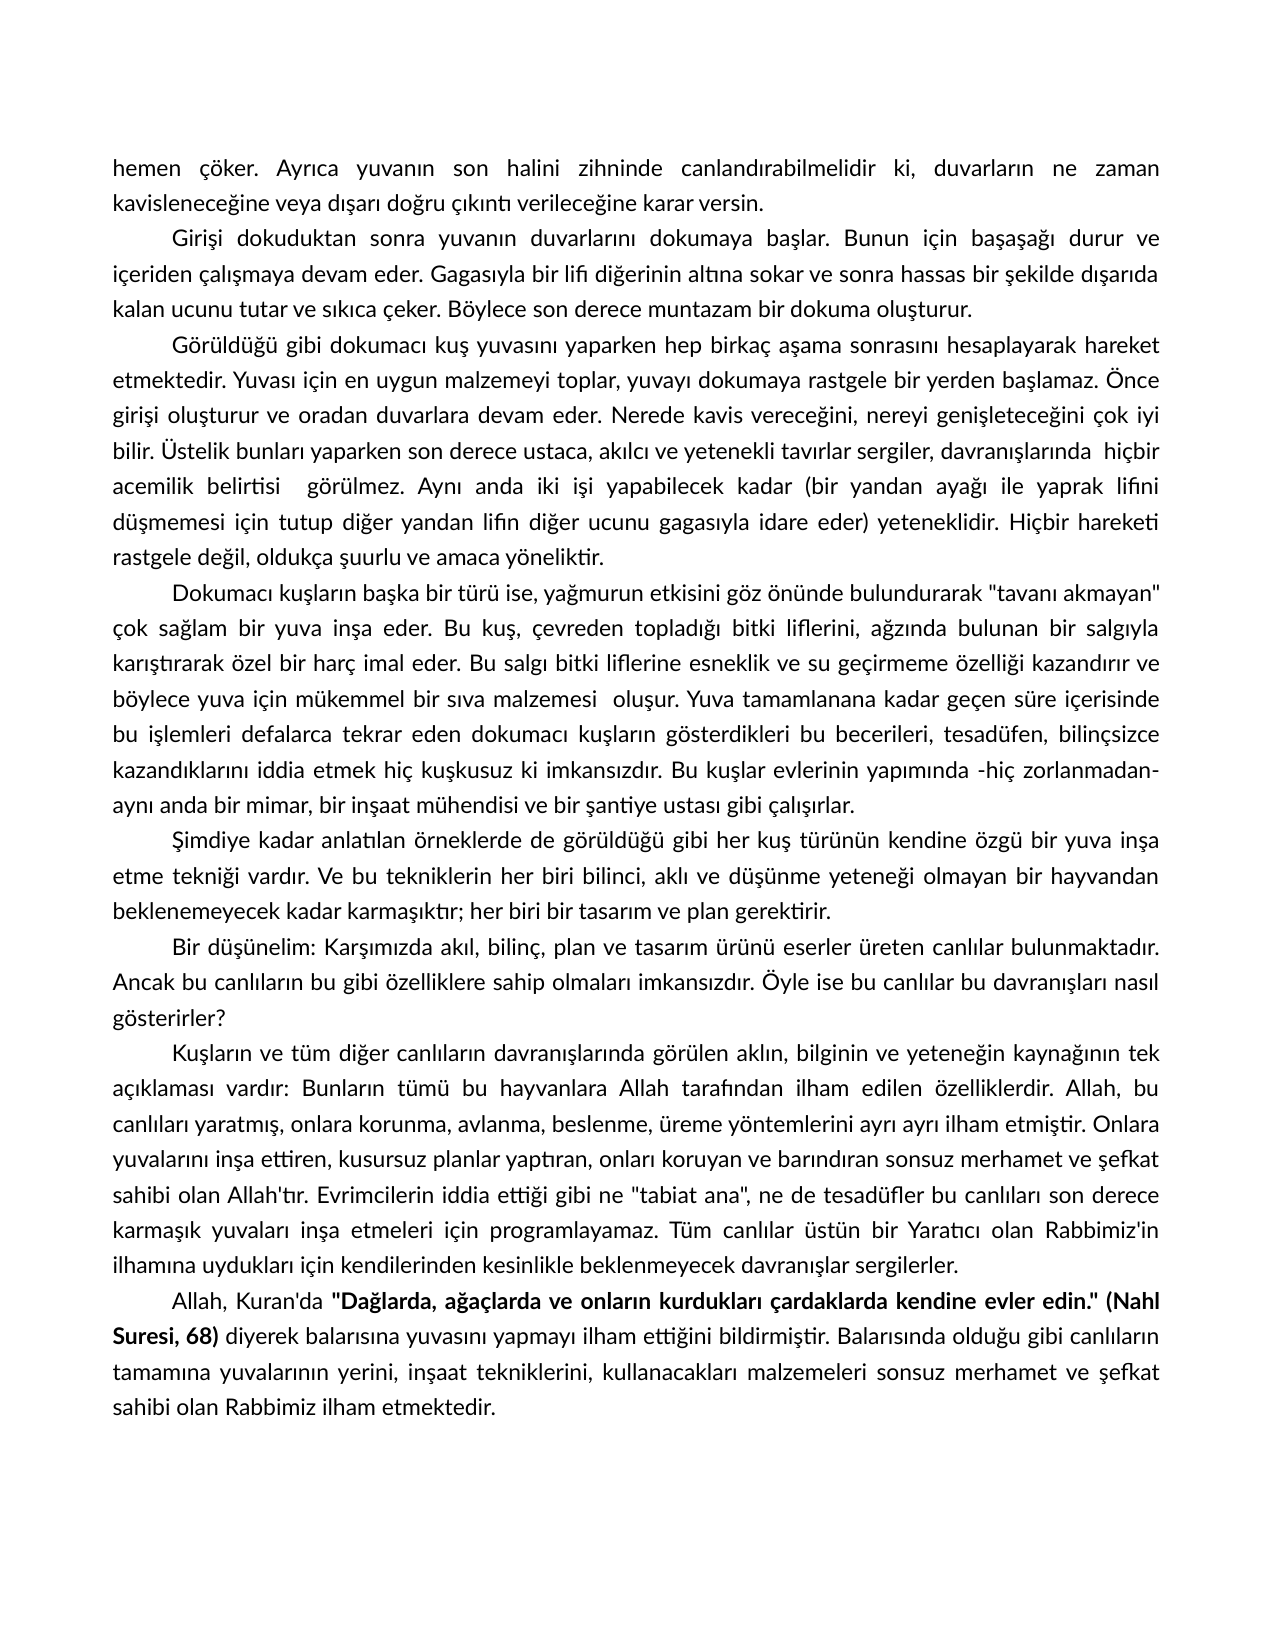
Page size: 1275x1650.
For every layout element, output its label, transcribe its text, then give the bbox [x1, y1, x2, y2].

text Şimdiye kadar anlatılan örneklerde de görüldüğü gibi her kuş türünün kendine özgü bir yuva inşa etme tekniği vardır. Ve bu tekniklerin her biri bilinci, aklı ve düşünme yeteneği olmayan bir hayvandan beklenemeyecek kadar karmaşıktır; her biri bir tasarım ve plan gerektirir. [112, 821, 1161, 927]
text Girişi dokuduktan sonra yuvanın duvarlarını dokumaya başlar. Bunun için başaşağı durur ve içeriden çalışmaya devam eder. Gagasıyla bir lifi diğerinin altına sokar ve sonra hassas bir şekilde dışarıda kalan ucunu tutar ve sıkıca çeker. Böylece son derece muntazam bir dokuma oluşturur. [112, 218, 1161, 325]
text Kuşların ve tüm diğer canlıların davranışlarında görülen aklın, bilginin ve yeteneğin kaynağının tek açıklaması vardır: Bunların tümü bu hayvanlara Allah tarafından ilham edilen özelliklerdir. Allah, bu canlıları yaratmış, onlara korunma, avlanma, beslenme, üreme yöntemlerini ayrı ayrı ilham etmiştir. Onlara yuvalarını inşa ettiren, kusursuz planlar yaptıran, onları koruyan ve barındıran sonsuz merhamet ve şefkat sahibi olan Allah'tır. Evrimcilerin iddia ettiği gibi ne "tabiat ana", ne de tesadüfler bu canlıları son derece karmaşık yuvaları inşa etmeleri için programlayamaz. Tüm canlılar üstün bir Yaratıcı olan Rabbimiz'in ilhamına uydukları için kendilerinden kesinlikle beklenmeyecek davranışlar sergilerler. [112, 1033, 1161, 1281]
text Görüldüğü gibi dokumacı kuş yuvasını yaparken hep birkaç aşama sonrasını hesaplayarak hareket etmektedir. Yuvası için en uygun malzemeyi toplar, yuvayı dokumaya rastgele bir yerden başlamaz. Önce girişi oluşturur ve oradan duvarlara devam eder. Nerede kavis vereceğini, nereyi genişleteceğini çok iyi bilir. Üstelik bunları yaparken son derece ustaca, akılcı ve yetenekli tavırlar sergiler, davranışlarında hiçbir acemilik belirtisi görülmez. Aynı anda iki işi yapabilecek kadar (bir yandan ayağı ile yaprak lifini düşmemesi için tutup diğer yandan lifin diğer ucunu gagasıyla idare eder) yeteneklidir. Hiçbir hareketi rastgele değil, oldukça şuurlu ve amaca yöneliktir. [112, 325, 1161, 573]
text Allah, Kuran'da "Dağlarda, ağaçlarda ve onların kurdukları çardaklarda kendine evler edin." (Nahl Suresi, 68) diyerek balarısına yuvasını yapmayı ilham ettiğini bildirmiştir. Balarısında olduğu gibi canlıların tamamına yuvalarının yerini, inşaat tekniklerini, kullanacakları malzemeleri sonsuz merhamet ve şefkat sahibi olan Rabbimiz ilham etmektedir. [112, 1281, 1161, 1423]
text Bir düşünelim: Karşımızda akıl, bilinç, plan ve tasarım ürünü eserler üreten canlılar bulunmaktadır. Ancak bu canlıların bu gibi özelliklere sahip olmaları imkansızdır. Öyle ise bu canlılar bu davranışları nasıl gösterirler? [112, 927, 1161, 1033]
text Dokumacı kuşların başka bir türü ise, yağmurun etkisini göz önünde bulundurarak "tavanı akmayan" çok sağlam bir yuva inşa eder. Bu kuş, çevreden topladığı bitki liflerini, ağzında bulunan bir salgıyla karıştırarak özel bir harç imal eder. Bu salgı bitki liflerine esneklik ve su geçirmeme özelliği kazandırır ve böylece yuva için mükemmel bir sıva malzemesi oluşur. Yuva tamamlanana kadar geçen süre içerisinde bu işlemleri defalarca tekrar eden dokumacı kuşların gösterdikleri bu becerileri, tesadüfen, bilinçsizce kazandıklarını iddia etmek hiç kuşkusuz ki imkansızdır. Bu kuşlar evlerinin yapımında -hiç zorlanmadan- aynı anda bir mimar, bir inşaat mühendisi ve bir şantiye ustası gibi çalışırlar. [112, 573, 1161, 821]
text hemen çöker. Ayrıca yuvanın son halini zihninde canlandırabilmelidir ki, duvarların ne zaman kavisleneceğine veya dışarı doğru çıkıntı verileceğine karar versin. [112, 148, 1161, 218]
